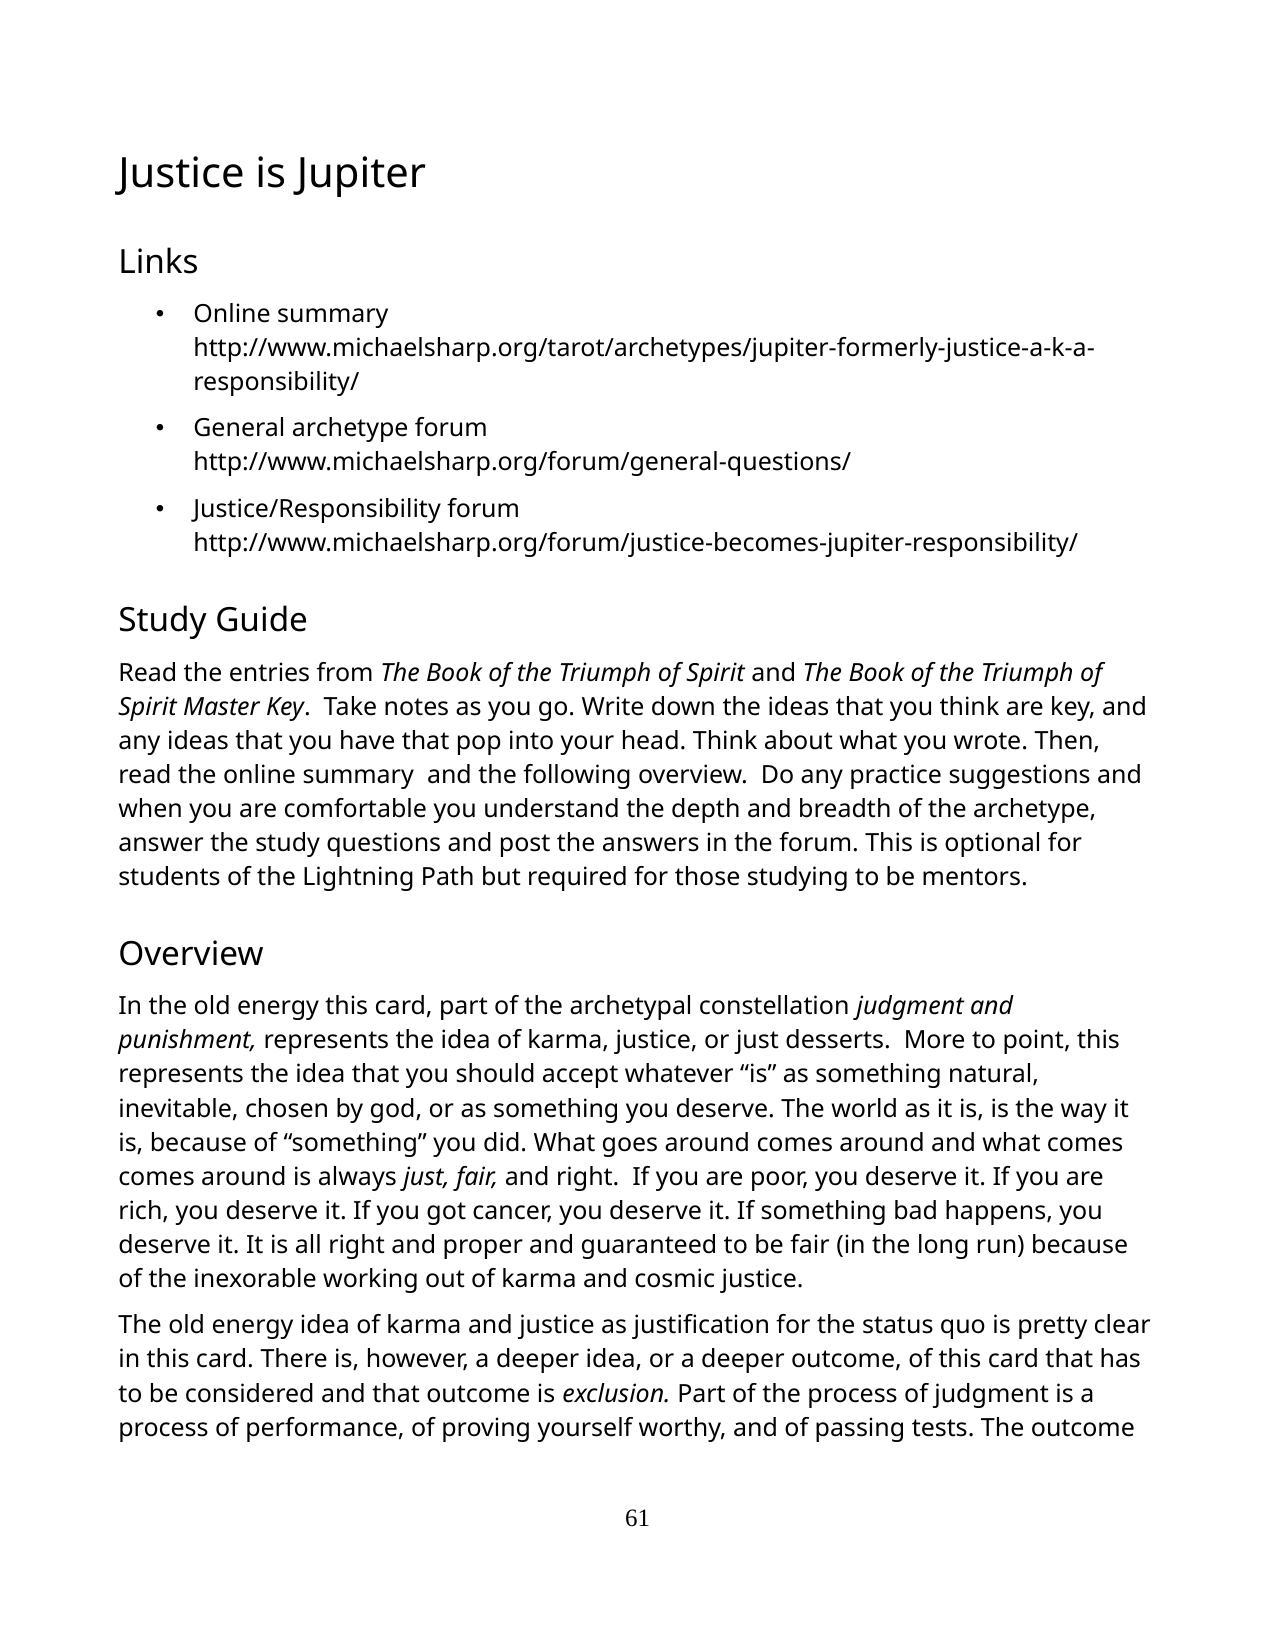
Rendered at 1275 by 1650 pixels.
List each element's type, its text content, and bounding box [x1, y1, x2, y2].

subtitle Study Guide [118, 596, 1157, 642]
subtitle Overview [118, 930, 1157, 976]
subtitle Justice is Jupiter [118, 143, 1157, 200]
list General archetype forum http://www.michaelsharp.org/forum/general-questions/ [156, 410, 1157, 478]
list Online summary http://www.michaelsharp.org/tarot/archetypes/jupiter-formerly-justice-a-k-a-responsibility/ [156, 295, 1157, 397]
text In the old energy this card, part of the archetypal constellation judgment and punishment, represents the idea of karma, justice, or just desserts. More to point, this represents the idea that you should accept whatever “is” as something natural, inevitable, chosen by god, or as something you deserve. The world as it is, is the way it is, because of “something” you did. What goes around comes around and what comes comes around is always just, fair, and right. If you are poor, you deserve it. If you are rich, you deserve it. If you got cancer, you deserve it. If something bad happens, you deserve it. It is all right and proper and guaranteed to be fair (in the long run) because of the inexorable working out of karma and cosmic justice. [118, 988, 1157, 1294]
text The old energy idea of karma and justice as justification for the status quo is pretty clear in this card. There is, however, a deeper idea, or a deeper outcome, of this card that has to be considered and that outcome is exclusion. Part of the process of judgment is a process of performance, of proving yourself worthy, and of passing tests. The outcome [118, 1307, 1157, 1443]
list Justice/Responsibility forum http://www.michaelsharp.org/forum/justice-becomes-jupiter-responsibility/ [156, 491, 1157, 559]
subtitle Links [118, 237, 1157, 283]
text Read the entries from The Book of the Triumph of Spirit and The Book of the Triumph of Spirit Master Key. Take notes as you go. Write down the ideas that you think are key, and any ideas that you have that pop into your head. Think about what you wrote. Then, read the online summary and the following overview. Do any practice suggestions and when you are comfortable you understand the depth and breadth of the archetype, answer the study questions and post the answers in the forum. This is optional for students of the Lightning Path but required for those studying to be mentors. [118, 654, 1157, 893]
